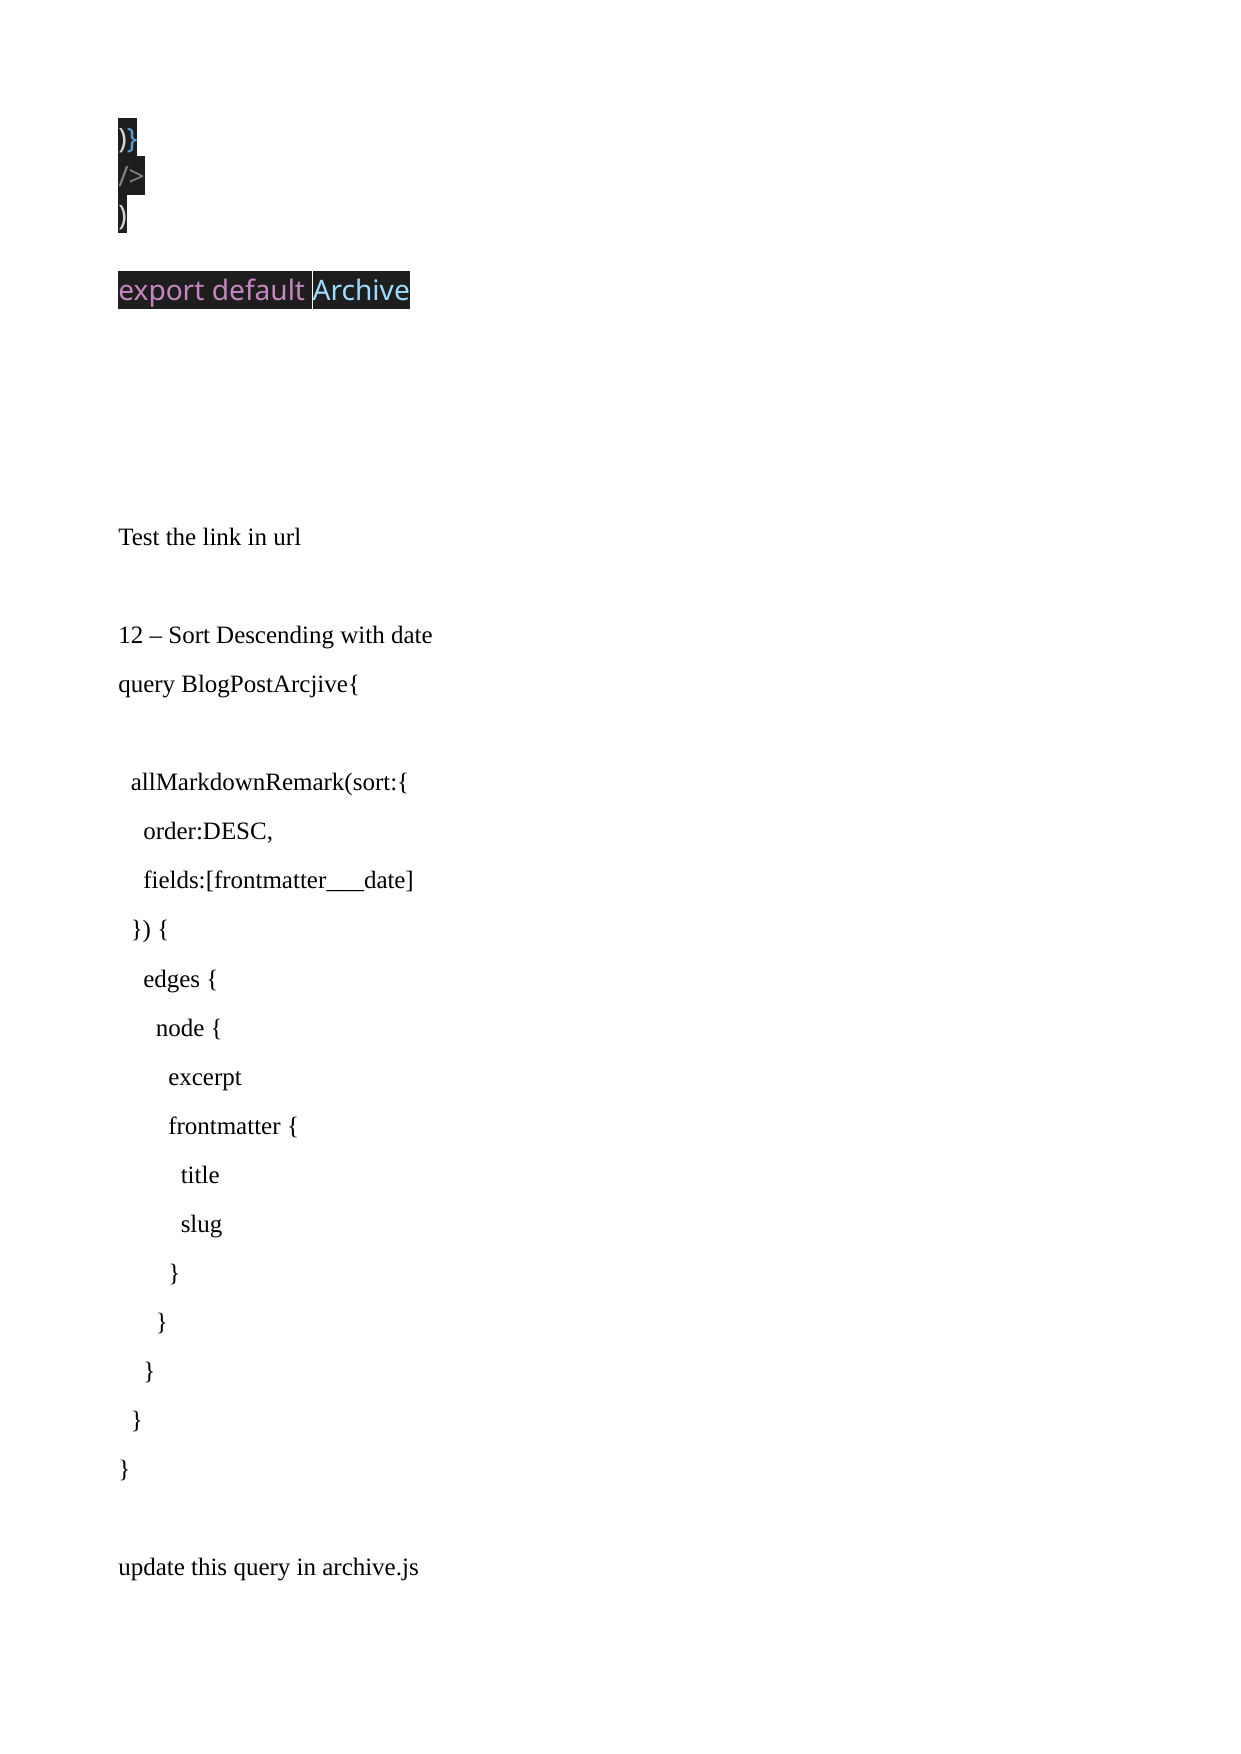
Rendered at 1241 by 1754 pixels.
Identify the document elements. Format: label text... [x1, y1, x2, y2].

text title [118, 1160, 1122, 1189]
text export default Archive [118, 271, 1122, 309]
text 12 – Sort Descending with date [118, 620, 1122, 649]
text frontmatter { [118, 1111, 1122, 1139]
text node { [118, 1013, 1122, 1041]
text }) { [118, 914, 1122, 943]
text } [118, 1356, 1122, 1385]
text /> [118, 156, 1122, 195]
text order:DESC, [118, 816, 1122, 845]
text update this query in archive.js [118, 1552, 1122, 1581]
text ) [118, 195, 1122, 233]
text slug [118, 1209, 1122, 1238]
text } [118, 1258, 1122, 1287]
text edges { [118, 964, 1122, 992]
text Test the link in url [118, 522, 1122, 551]
text allMarkdownRemark(sort:{ [118, 767, 1122, 796]
text excerpt [118, 1062, 1122, 1091]
text } [118, 1454, 1122, 1483]
text )} [118, 118, 1122, 156]
text } [118, 1405, 1122, 1434]
text fields:[frontmatter___date] [118, 866, 1122, 894]
text query BlogPostArcjive{ [118, 669, 1122, 698]
text } [118, 1307, 1122, 1336]
